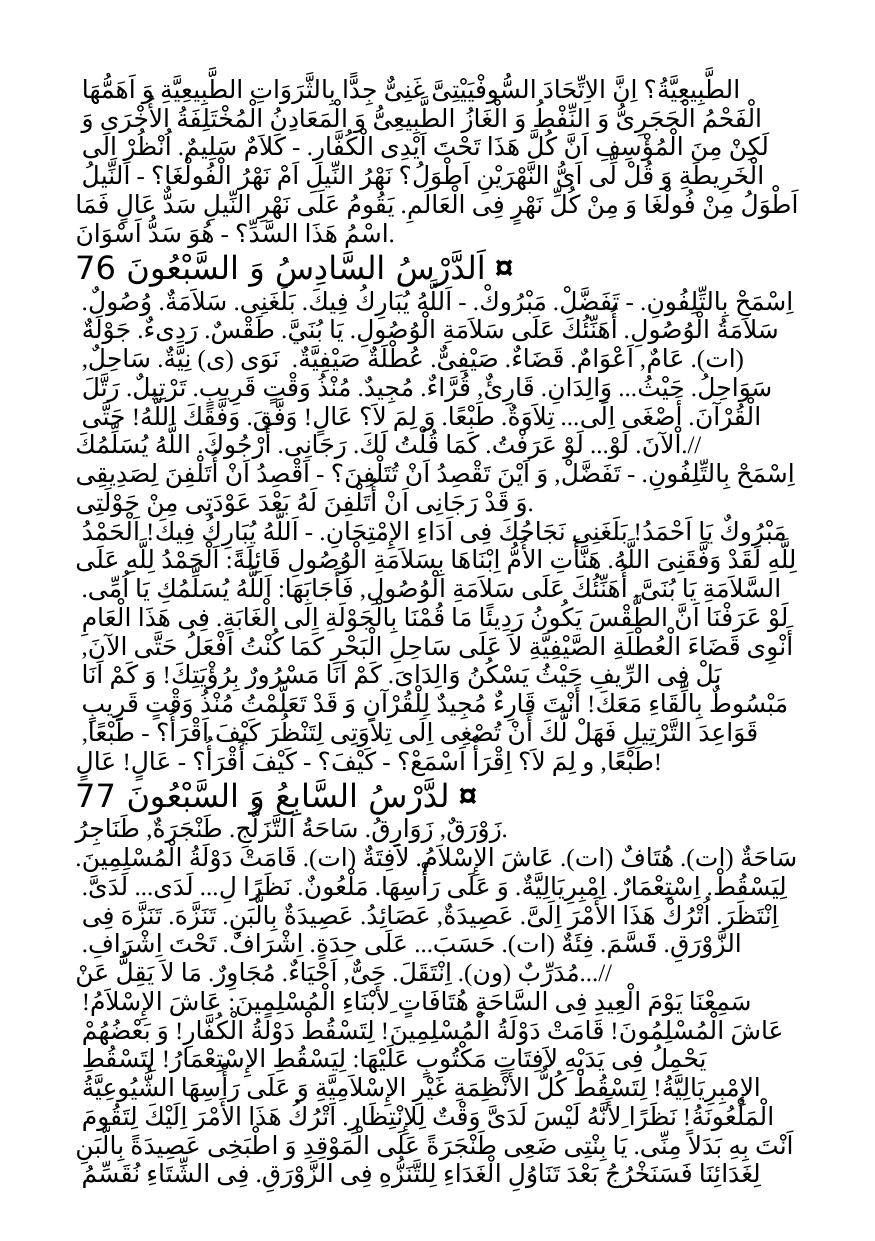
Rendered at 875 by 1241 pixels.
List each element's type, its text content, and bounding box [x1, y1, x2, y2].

text زَوْرَقٌ, زَوَارِقُ. سَاحَةُ التَّزَلُّجِ. طَنْجَرَةٌ, طَنَاجِرُ. [75, 564, 799, 592]
text اِسْمَحْ بِالتِّلِفُونِ. - تَفَضَّلْ, وَ اَيْنَ تَقْصِدُ اَنْ تُتَلْفِنَ؟ - اَقْصِدُ اَنْ أُتَلْفِنَ لِصَدِيقِى وَ قَدْ رَجَانِى اَنْ أُتَلْفِنَ لَهُ بَعْدَ عَوْدَتِى مِنْ جَوْلَتِى. [75, 219, 799, 276]
text كَفٌّ, كُفُوفٌ. اِصْبَعٌ, اَصَابِعُ. ظُفْرٌ, اَظْفَارٌ. [75, 1081, 799, 1110]
text مَبْرُوكٌ يَا اَحْمَدُ! بَلَغَنِى نَجَاحُكَ فِى اَدَاءِ الإِمْتِحَانِ. - اَللَّهُ يُبَارِكُ فِيكَ! اَلْحَمْدُ لِلَّهِ لَقَدْ وَفَّقَنِىَ اللَّهُ. هَنَّأَتِ الأُمُّ اِبْنَاهَا بِسَلاَمَةِ الْوُصُولِ قَائِلَةً: اَلْحَمْدُ لِلَّهِ عَلَى السَّلاَمَةِ يَا بُنَىَّ, أُهَنِّئُكَ عَلَى سَلاَمَةِ الْوُصُولِ, فَأَجَابَهَا: اَللَّهُ يُسَلِّمُكِ يَا اُمِّى. لَوْ عَرَفْنَا اَنَّ الطَّقْسَ يَكُونُ رَدِيئًا مَا قُمْنَا بِالْجَوْلَةِ اِلَى الْغَابَةِ. فِى هَذَا الْعَامِ أَنْوِى قَضَاءَ الْعُطْلَةِ الصَّيْفِيَّةِ لاَ عَلَى سَاحِلِ الْبَحْرِ كَمَا كُنْتُ اَفْعَلُ حَتَّى الآنَ, بَلْ فِى الرِّيفِ حَيْثُ يَسْكُنُ وَالِدَاىَ. كَمْ اَنَا مَسْرُورٌ بِرُؤْيَتِكَ! وَ كَمْ اَنَا مَبْسُوطٌ بِالِّقَاءِ مَعَكَ! أَنْتَ قَارِءٌ مُجِيدٌ لِلْقُرْآنِ وَ قَدْ تَعَلَّمْتُ مُنْذُ وَقْتٍ قَرِيبٍ قَوَاعِدَ التَّرْتِيلِ فَهَلْ لَّكَ أَنْ تُصْغِى اِلَى تِلاَوَتِى لِتَنْظُرَ كَيْفَ اَقْرَأُ؟ - طَبْعًا, طَبْعًا, و لِمَ لاَ؟ اِقْرَأْ اَسْمَعْ؟ - كَيْفَ؟ - كَيْفَ أَقْرَأُ؟ - عَالٍ! عَالٍ! [75, 276, 799, 535]
text كَذَبَ (ى) كَذِبٌ. حَفِظَ لِسَانَهُ. تَكَلَّمَ. مُسْتَحِيلٌ! تَغَيَّرَ. صَرَفَ (ى) صَرْفٌ. صَرَفَ الْوَقْتَ. مُعْظَمٌ. لَهْوٌ. لَعِبٌ. تَمَامًا. عَلَى مَا يَبْدُو. غَرِيبٌ! أَسَاءَ اِلَى... تَوَقَّعَ. فَضْلٌ. عَيْبٌ عَلَيْكَ. يُمْكِنُ. كَيْفَ يُمْكِنُ؟ مِثْلٌ, اَمْثَالٌ. مِثْلُ هَذَا. دَخَّنَ, يُدَخِّنُ . مَمْنُوعٌ. شَرَعَ فِى... (ا) شُرُوعٌ. اَهْلٌ, اَهَالٍ. اَهْلُ الْقَرْيَةِ. بِنَاءٌ. عَلَى اَثَرِ... اِجْتِمَاعٌ (ات). بِشَأْنِ... عَقَدَ الإِجْتِمَاعَ (ى) عَقْدٌ. كَسُولٌ, كُسْلٌ. فِيمَا أَعْلَمُ. // [75, 1139, 799, 1167]
text سَاحَةٌ (ات). هُتَافٌ (ات). عَاشَ الإِسْلاَمُ. لاَفِتَةٌ (ات). قَامَتْ دَوْلَةُ الْمُسْلِمِينَ. لِيَسْقُطْ. اِسْتِعْمَارٌ. اِمْبِرِيَالِيَّةٌ. وَ عَلَى رَأْسِهَا. مَلْعُونٌ. نَظَرًا لِ... لَدَى... لَدَىَّ. اِنْتَظَرَ. اُتْرُكْ هَذَا الأَمْرَ اِلَىَّ. عَصِيدَةٌ, عَصَائِدُ. عَصِيدَةٌ بِالَّبَنِ. تَنَزَّهَ. تَنَزَّهَ فِى الزَّوْرَقِ. قَسَّمَ. فِئَةٌ (ات). حَسَبَ... عَلَى حِدَةٍ. اِشْرَافٌ. تَحْتَ اِشْرَافِ. مُدَرِّبٌ (ون). اِنْتَقَلَ. حَىٌّ, اَحْيَاءٌ. مُجَاوِرٌ. مَا لاَ يَقِلُّ عَنْ...// [75, 592, 799, 736]
subtitle اَلدَّرْسُ الثَّامِنُ وَ السَّبْعُونَ 78 ¤ [75, 1052, 799, 1081]
subtitle لدَّرْسُ السَّابِعُ وَ السَّبْعُونَ 77 ¤ [75, 535, 799, 564]
text اِسْمَحْ بِالتِّلِفُونِ. - تَفَضَّلْ. مَبْرُوكْ. - اَللَّهُ يُبَارِكُ فِيكَ. بَلَغَنِى. سَلاَمَةٌ. وُصُولٌ. سَلاَمَةُ الْوُصُولِ. أُهَنِّئُكَ عَلَى سَلاَمَةِ الْوُصُولِ. يَا بُنَيَّ. طَقْسٌ. رَدِىءٌ. جَوْلَةٌ (ات). عَامٌ, اَعْوَامٌ. قَضَاءٌ. صَيْفِىٌّ. عُطْلَةٌ صَيْفِيَّةٌ. نَوَى (ى) نِيَّةٌ. سَاحِلٌ, سَوَاحِلُ. حَيْثُ... وَالِدَانِ. قَارِئٌ, قُرَّاءٌ. مُجِيدٌ. مُنْذُ وَقْتٍ قَرِيبٍ. تَرْتِيلٌ. رَتَّلَ الْقُرْآنَ. أَصْغَى اِلَى... تِلاَوَةٌ. طَبْعًا. وَ لِمَ لاَ؟ عَالٍ! وَفَّقَ. وَفَّقَكَ اللَّهُ! حَتَّى اْلآنَ. لَوْ... لَوْ عَرَفْتُ. كَمَا قُلْتُ لَكَ. رَجَانِى. أَرْجُوكَ. اللَّهُ يُسَلِّمُكَ.// [75, 75, 799, 219]
text فَمٌ, اَفْوَاهٌ. لِسَانٌ, اَلْسِنَةٌ. اُذُنٌ, آذَانٌ. [75, 1110, 799, 1139]
text سَمِعْنَا يَوْمَ الْعِيدِ فِى السَّاحَةِ هُتَافَاتٍ ِلأَبْنَاءِ الْمُسْلِمِينَ: عَاشَ الإِسْلاَمُ! عَاشَ الْمُسْلِمُونَ! قَامَتْ دَوْلَةُ الْمُسْلِمِينَ! لِتَسْقُطْ دَوْلَةُ الْكُفَّارِ! وَ بَعْضُهُمْ يَحْمِلُ فِى يَدَيْهِ لاَفِتَاتٍ مَكْتُوبٍ عَلَيْهَا: لِيَسْقُطِ الإِسْتِعْمَارُ! لِتَسْقُطِ الإِمْبِرِيَالِيَّةُ! لِتَسْقُطْ كُلُّ الأَنْظِمَةِ غَيْرِ الإِسْلاَمِيَّةِ وَ عَلَى رَأْسِهَا الشُّيُوعِيَّةُ الْمَلْعُونَةُ! نَظَرًا ِلأَنَّهُ لَيْسَ لَدَىَّ وَقْتٌ لِلإِنْتِظَارِ. اَتْرُكُ هَذَا الأَمْرَ اِلَيْكَ لِتَقُومَ اَنْتَ بِهِ بَدَلاً مِنِّى. يَا بِنْتِى ضَعِى طَنْجَرَةً عَلَى الْمَوْقِدِ وَ اطْبَخِى عَصِيدَةً بِالَّبَنِ لِغَدَائِنَا فَسَنَخْرُجُ بَعْدَ تَنَاوُلِ الْغَدَاءِ لِلتَّنَزُّهِ فِى الزَّوْرَقِ. فِى الشِّتَاءِ نُقَسِّمُ التَّلاَمِيذَ اِلَى عِدَّةِ فِئَاتٍ حَسَبَ اَعْمَارِهِمْ ثُمَّ تَذْهُبُ كُلُّ فِئَةٍ عَلَى حِدَةٍ اِلَى سَاحَةِ التَّزَلُّجِ تَحْتَ اِشْرَافِ مُدَرِّبٍ. هُوَ انْتَقَلَ اِلَى شِقَّةٍ أُخْرَى حَصَلَ عَلَيْهَا مُنْذُ وَقْتٍ قَرِيبٍ فِى الْحَىِّ الْمُجَاوِرِ. اِنْتَظَرْتُكَ الْيَوْمَ مَا لاَ يَقِلُّ عَنْ سَاعَتَيْنِ وَ انْظَرْتُكَ اَمْسِ مَا لاَ يَقِلُّ عَنْ سَاعَةٍ لِمَاذَا تَتَأَخَّرُ عَنْ مِيعَادِكَ هَكَذَا دَائِمًا؟ [75, 736, 799, 1052]
